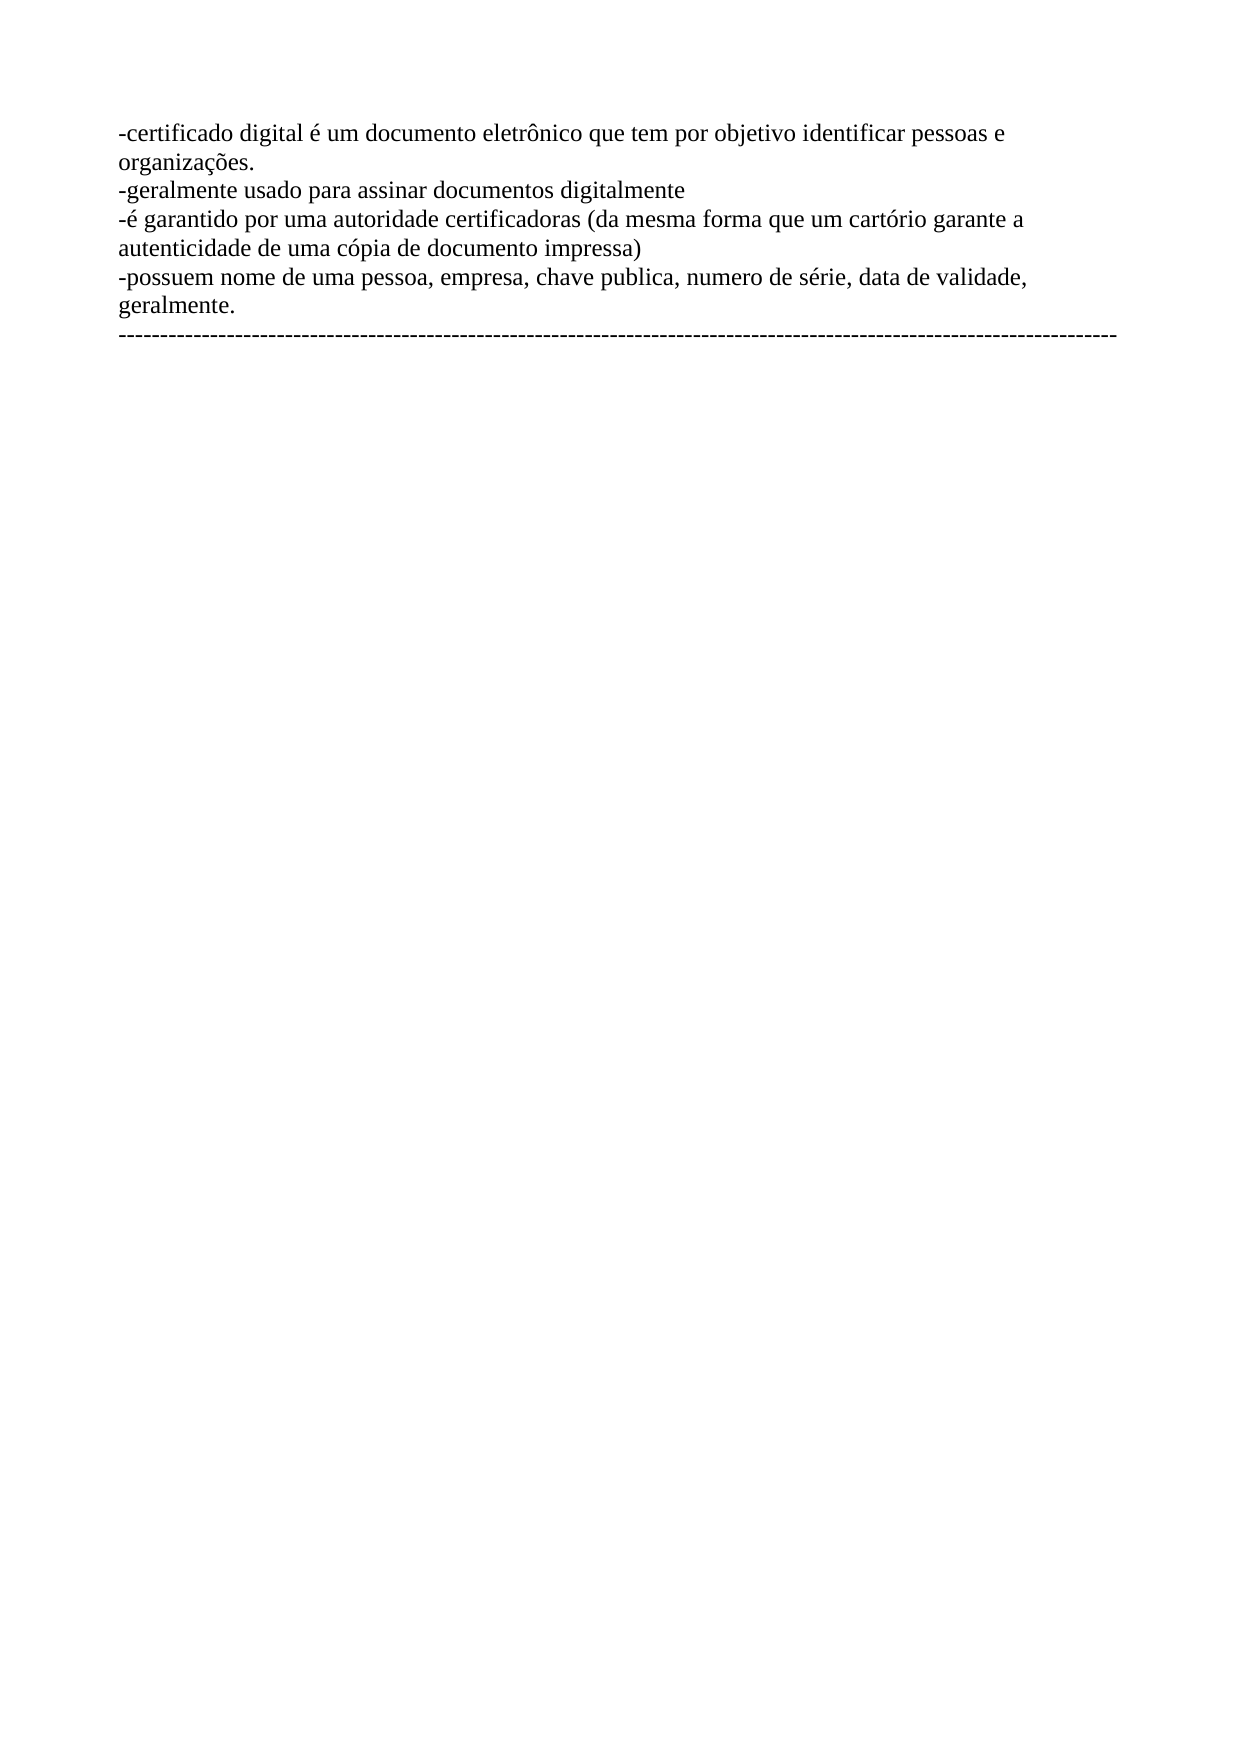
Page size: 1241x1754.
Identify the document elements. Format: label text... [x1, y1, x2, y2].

text ------------------------------------------------------------------------------------------------------------------------ [118, 319, 1122, 348]
text -geralmente usado para assinar documentos digitalmente [118, 176, 1122, 204]
text -é garantido por uma autoridade certificadoras (da mesma forma que um cartório garante a autenticidade de uma cópia de documento impressa) [118, 204, 1122, 262]
text -possuem nome de uma pessoa, empresa, chave publica, numero de série, data de validade, geralmente. [118, 262, 1122, 319]
text -certificado digital é um documento eletrônico que tem por objetivo identificar pessoas e organizações. [118, 118, 1122, 176]
